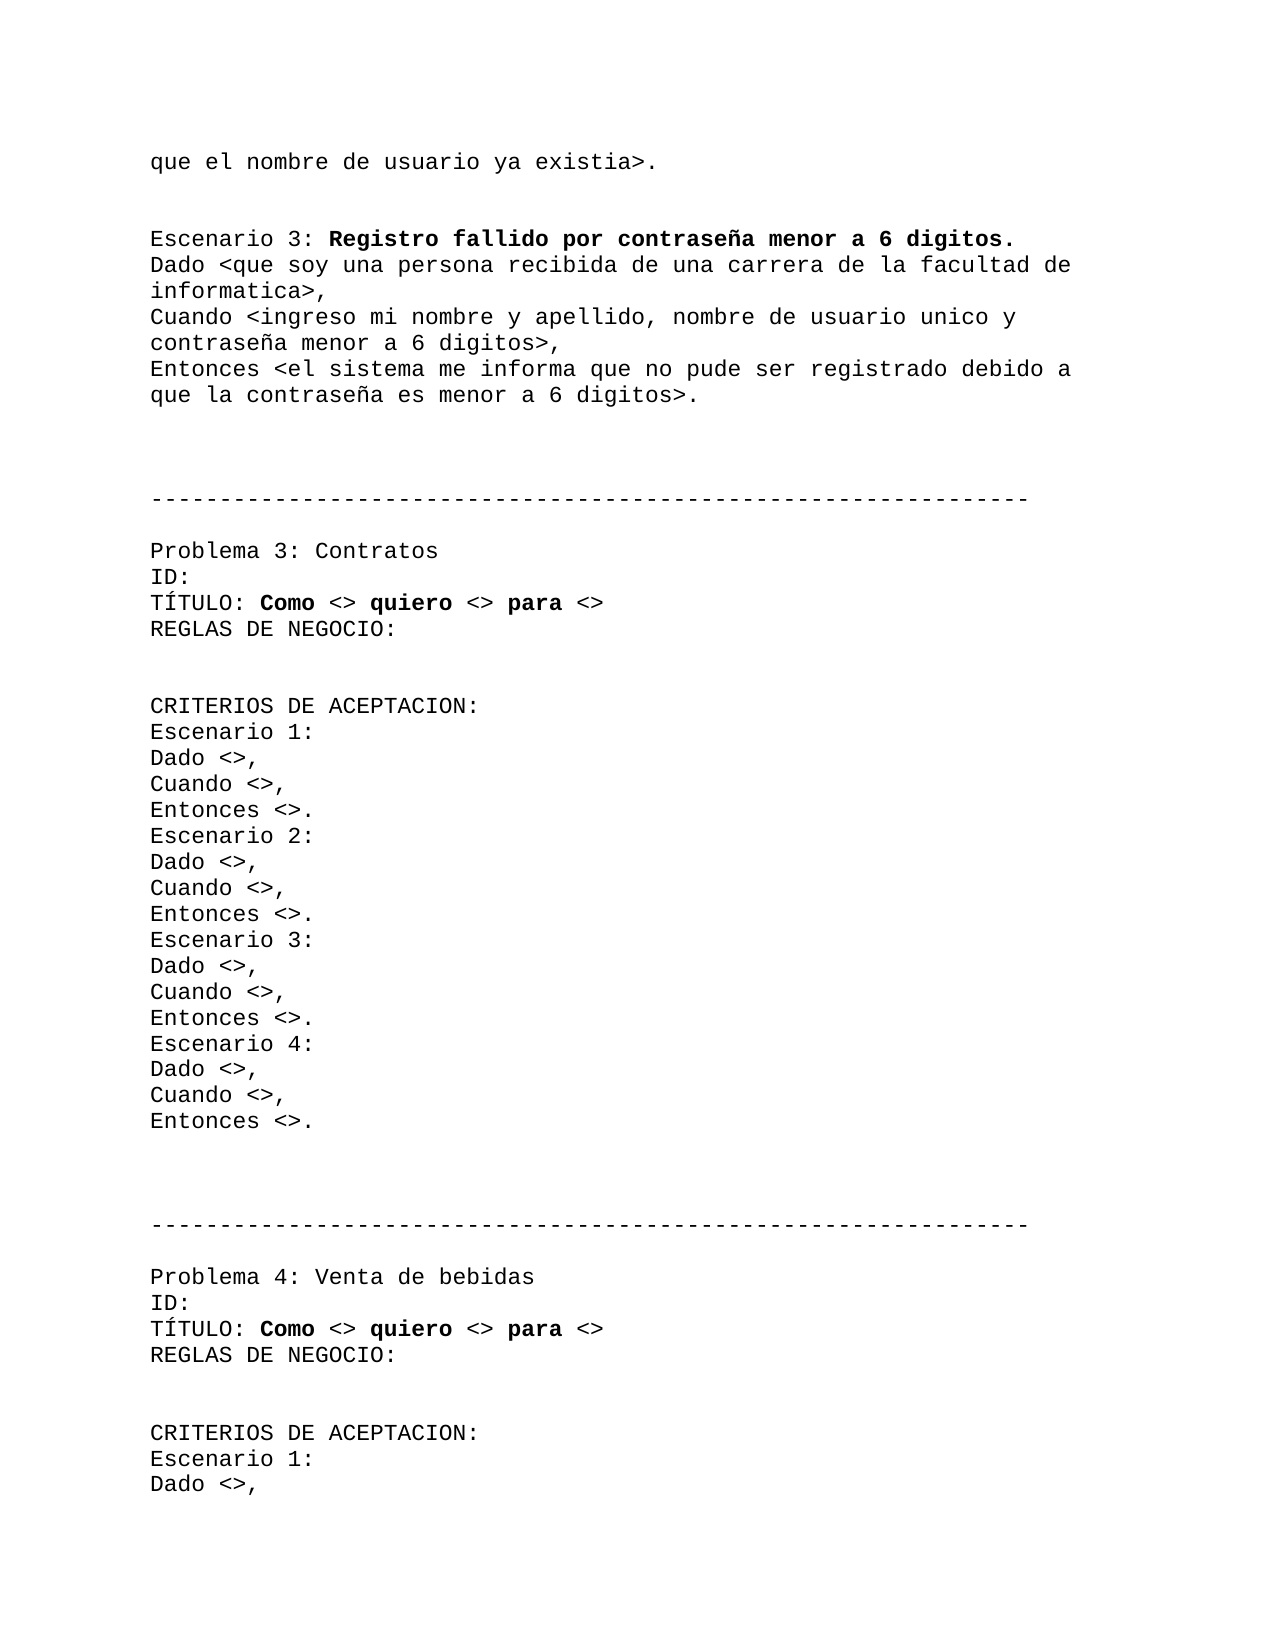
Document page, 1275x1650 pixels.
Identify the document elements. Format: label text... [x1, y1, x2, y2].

text Problema 3: Contratos [150, 539, 1125, 565]
text TÍTULO: Como <> quiero <> para <> [150, 1317, 1125, 1343]
text Escenario 3: [150, 928, 1125, 954]
text TÍTULO: Como <> quiero <> para <> [150, 591, 1125, 617]
text Escenario 4: [150, 1032, 1125, 1058]
text Dado <>, [150, 747, 1125, 772]
text que el nombre de usuario ya existia>. [150, 150, 1125, 176]
text Dado <>, [150, 1058, 1125, 1084]
text ID: [150, 565, 1125, 591]
text ---------------------------------------------------------------- [150, 1213, 1125, 1239]
text Escenario 1: [150, 1447, 1125, 1473]
text Dado <>, [150, 1473, 1125, 1499]
text Cuando <>, [150, 980, 1125, 1006]
text Entonces <>. [150, 1110, 1125, 1136]
text ---------------------------------------------------------------- [150, 487, 1125, 513]
text Cuando <>, [150, 772, 1125, 798]
text Dado <>, [150, 954, 1125, 980]
text Entonces <el sistema me informa que no pude ser registrado debido a que la contraseña es menor a 6 digitos>. [150, 357, 1125, 409]
text Cuando <>, [150, 1084, 1125, 1110]
text CRITERIOS DE ACEPTACION: [150, 695, 1125, 721]
text CRITERIOS DE ACEPTACION: [150, 1421, 1125, 1447]
text ID: [150, 1291, 1125, 1317]
text Problema 4: Venta de bebidas [150, 1265, 1125, 1291]
text Entonces <>. [150, 798, 1125, 824]
text Escenario 2: [150, 824, 1125, 850]
text Entonces <>. [150, 1006, 1125, 1032]
text REGLAS DE NEGOCIO: [150, 617, 1125, 643]
text Cuando <>, [150, 876, 1125, 902]
text Cuando <ingreso mi nombre y apellido, nombre de usuario unico y contraseña menor a 6 digitos>, [150, 306, 1125, 357]
text Escenario 3: Registro fallido por contraseña menor a 6 digitos. [150, 228, 1125, 254]
text Escenario 1: [150, 721, 1125, 747]
text REGLAS DE NEGOCIO: [150, 1343, 1125, 1369]
text Dado <>, [150, 850, 1125, 876]
text Dado <que soy una persona recibida de una carrera de la facultad de informatica>, [150, 254, 1125, 306]
text Entonces <>. [150, 902, 1125, 928]
